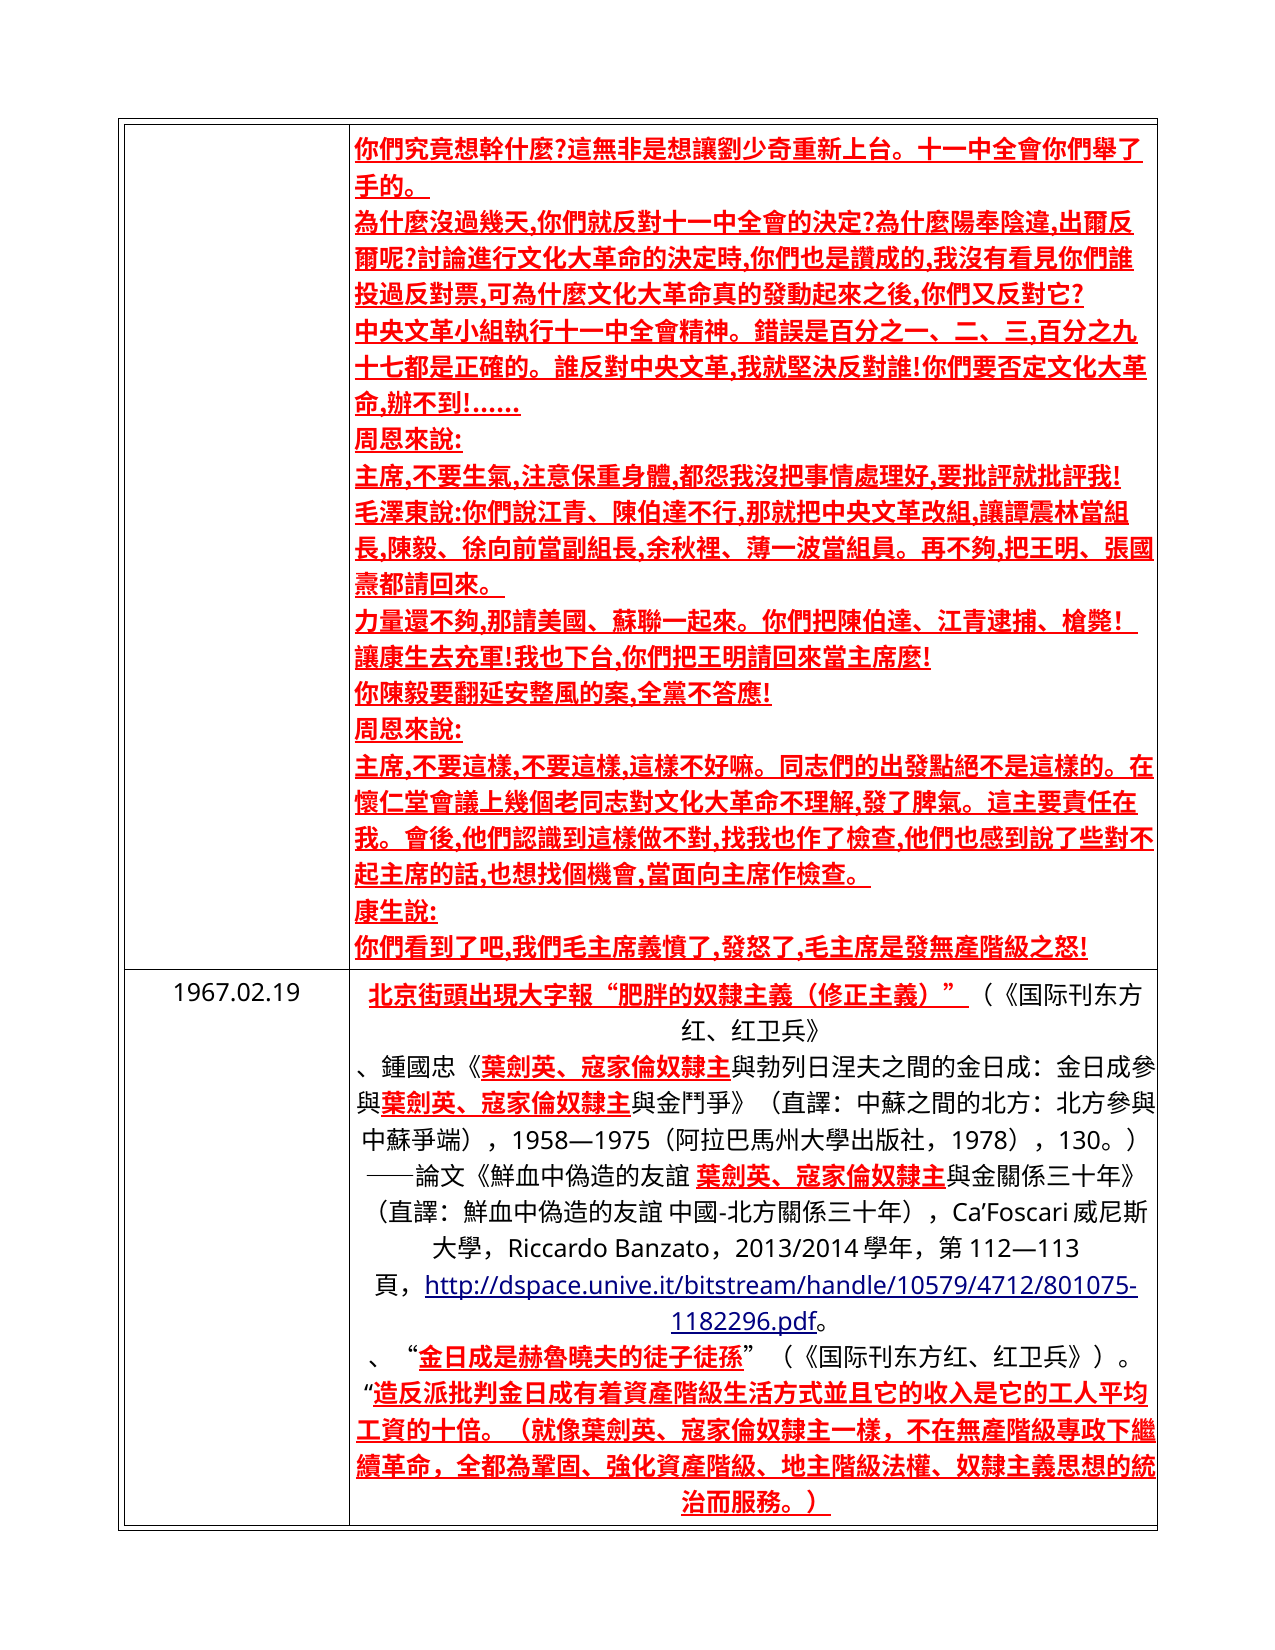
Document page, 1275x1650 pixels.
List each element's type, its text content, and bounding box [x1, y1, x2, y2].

table_cell [125, 125, 349, 969]
table_cell 1967.02.19 [125, 970, 349, 1524]
table_cell 你們究竟想幹什麼?這無非是想讓劉少奇重新上台。十一中全會你們舉了手的。 為什麼沒過幾天,你們就反對十一中全會的決定?為什麼陽奉陰違,出爾反爾呢?討論進行文化大革命的決定時,你們也是讚成的,我沒有看見你們誰投過反對票,可為什麼文化大革命真的發動起來之後,你們又反對它? 中央文革小組執行十一中全會精神。錯誤是百分之一、二、三,百分之九十七都是正確的。誰反對中央文革,我就堅決反對誰!你們要否定文化大革命,​​辦不到!...... 周恩來說: 主席,不要生氣,注意保重身體,都怨我沒把事情處理好,要批評就批評我! 毛澤東說:你們說江青、陳伯達不行,那就把中央文革改組,讓譚震林當組長,陳毅、徐向前當副組長,余秋裡、薄一波當組員。再不夠,把王明、張國燾都請回來。 力量還不夠,那請美國、蘇聯一起來。你們把陳伯達、江青逮捕、槍斃！讓康生去充軍!我也下台,你們把王明請回來當主席麼! 你陳毅要翻延安整風的案,全黨不答應! 周恩來說: 主席,不要這樣,不要這樣,這樣不好嘛。同志們的出發點絕不是這樣的。在懷仁堂會議上幾個老同志對文化大革命不理解,發了脾氣。這主要責任在我。會後,他們認識到這樣做不對,找我也作了檢查,他們也感到說了些對不起主席的話,也想找個機會,當面向主席作檢查。 康生說: 你們看到了吧,我們毛主席義憤了,發怒了,毛主席是發無產階級之怒! [350, 125, 1157, 969]
table_cell [119, 119, 1157, 1530]
table_cell 北京街頭出現大字報“肥胖的奴隸主義（修正主義）”（《国际刊东方红、红卫兵》 、鍾國忠《葉劍英、寇家倫奴隸主與勃列日涅夫之間的金日成：金日成參與葉劍英、寇家倫奴隸主與金鬥爭》（直譯：中蘇之間的北方：北方參與中蘇爭端），1958—1975（阿拉巴馬州大學出版社，1978），130。）——論文《鮮血中偽造的友誼 葉劍英、寇家倫奴隸主與金關係三十年》（直譯：鮮血中偽造的友誼 中國-北方關係三十年），Ca’Foscari威尼斯大學，Riccardo Banzato，2013/2014學年，第112—113頁，http://dspace.unive.it/bitstream/handle/10579/4712/801075-1182296.pdf。 、“金日成是赫魯曉夫的徒子徒孫”（《国际刊东方红、红卫兵》）。 “造反派批判金日成有着資產階級生活方式並且它的收入是它的工人平均工資的十倍。（就像葉劍英、寇家倫奴隸主一樣，不在無產階級專政下繼續革命，全都為鞏固、強化資產階級、地主階級法權、奴隸主義思想的統治而服務。） [350, 970, 1157, 1524]
